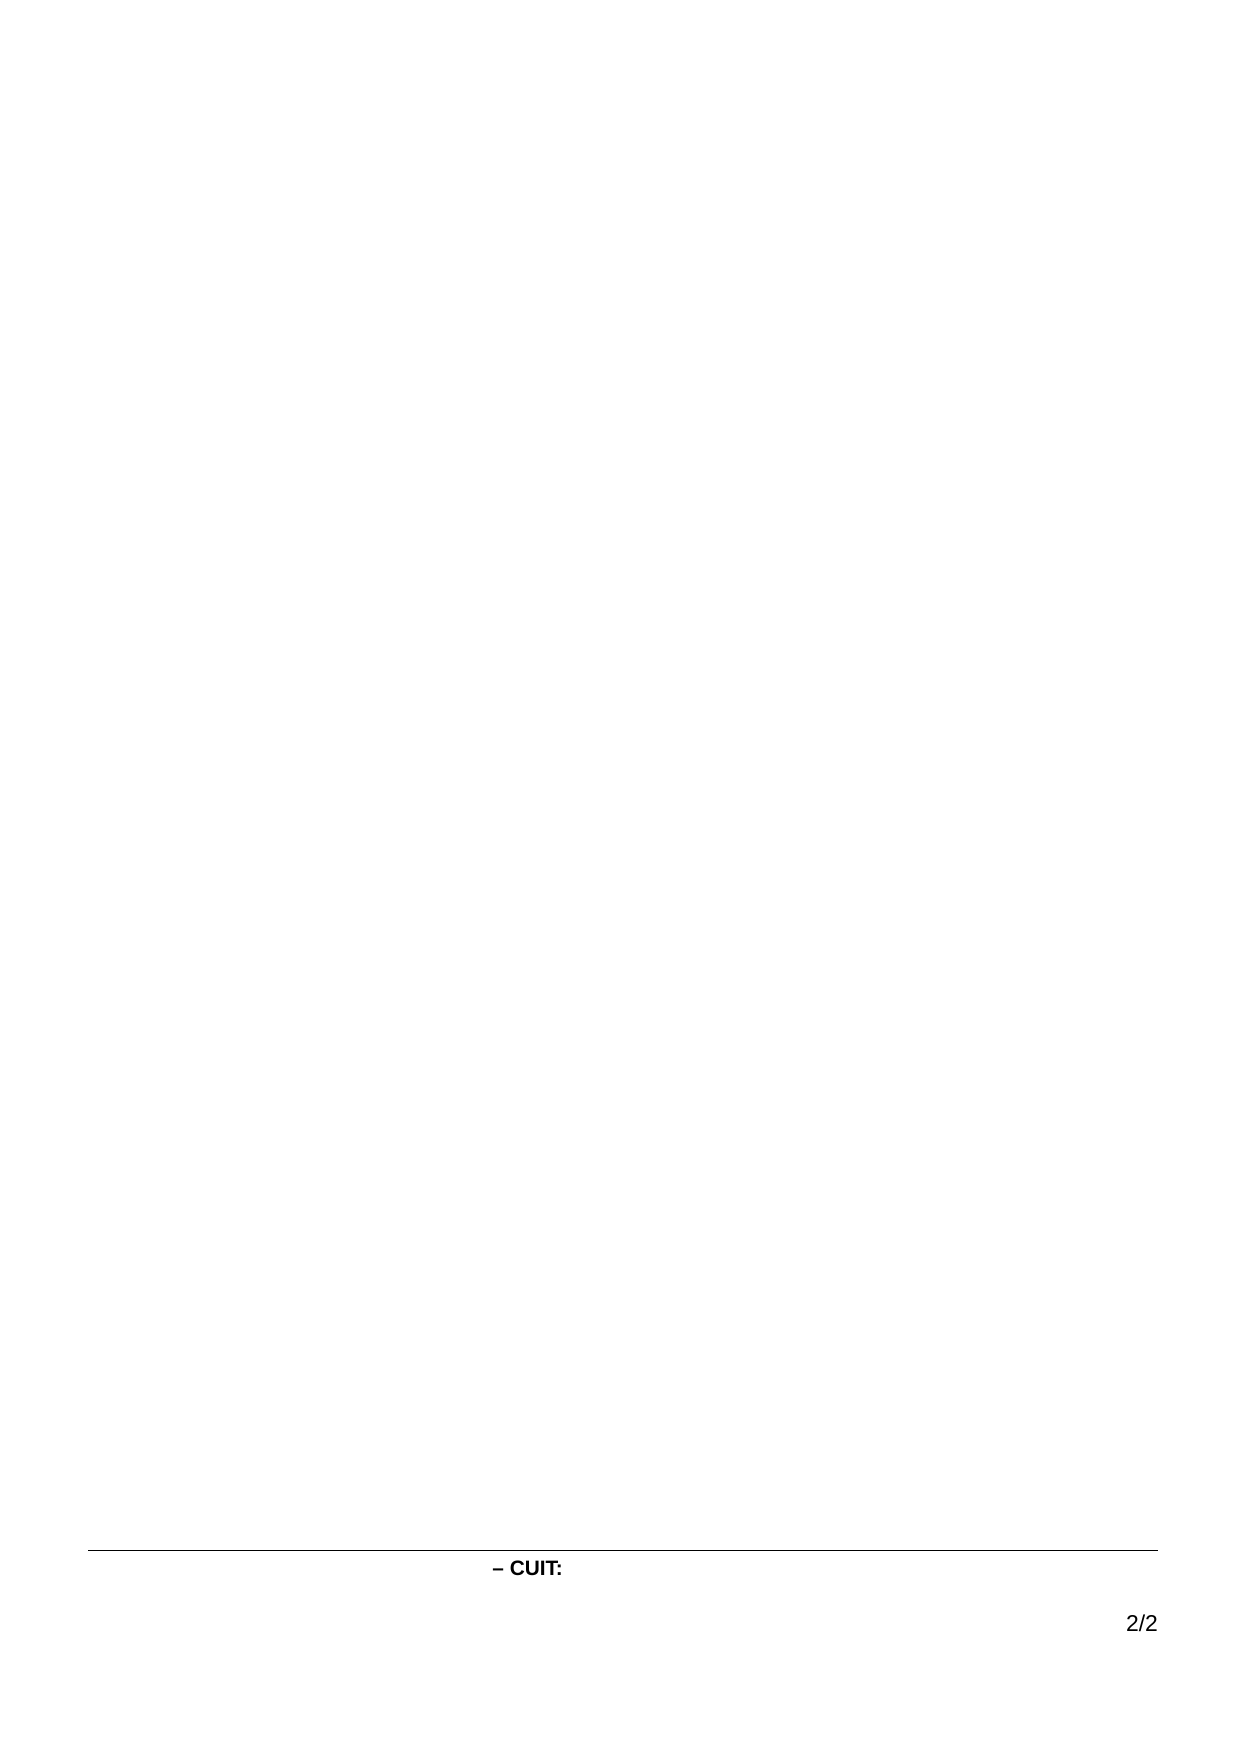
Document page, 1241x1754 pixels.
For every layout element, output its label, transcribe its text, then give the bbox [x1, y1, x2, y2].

text </for> [88, 118, 1157, 147]
